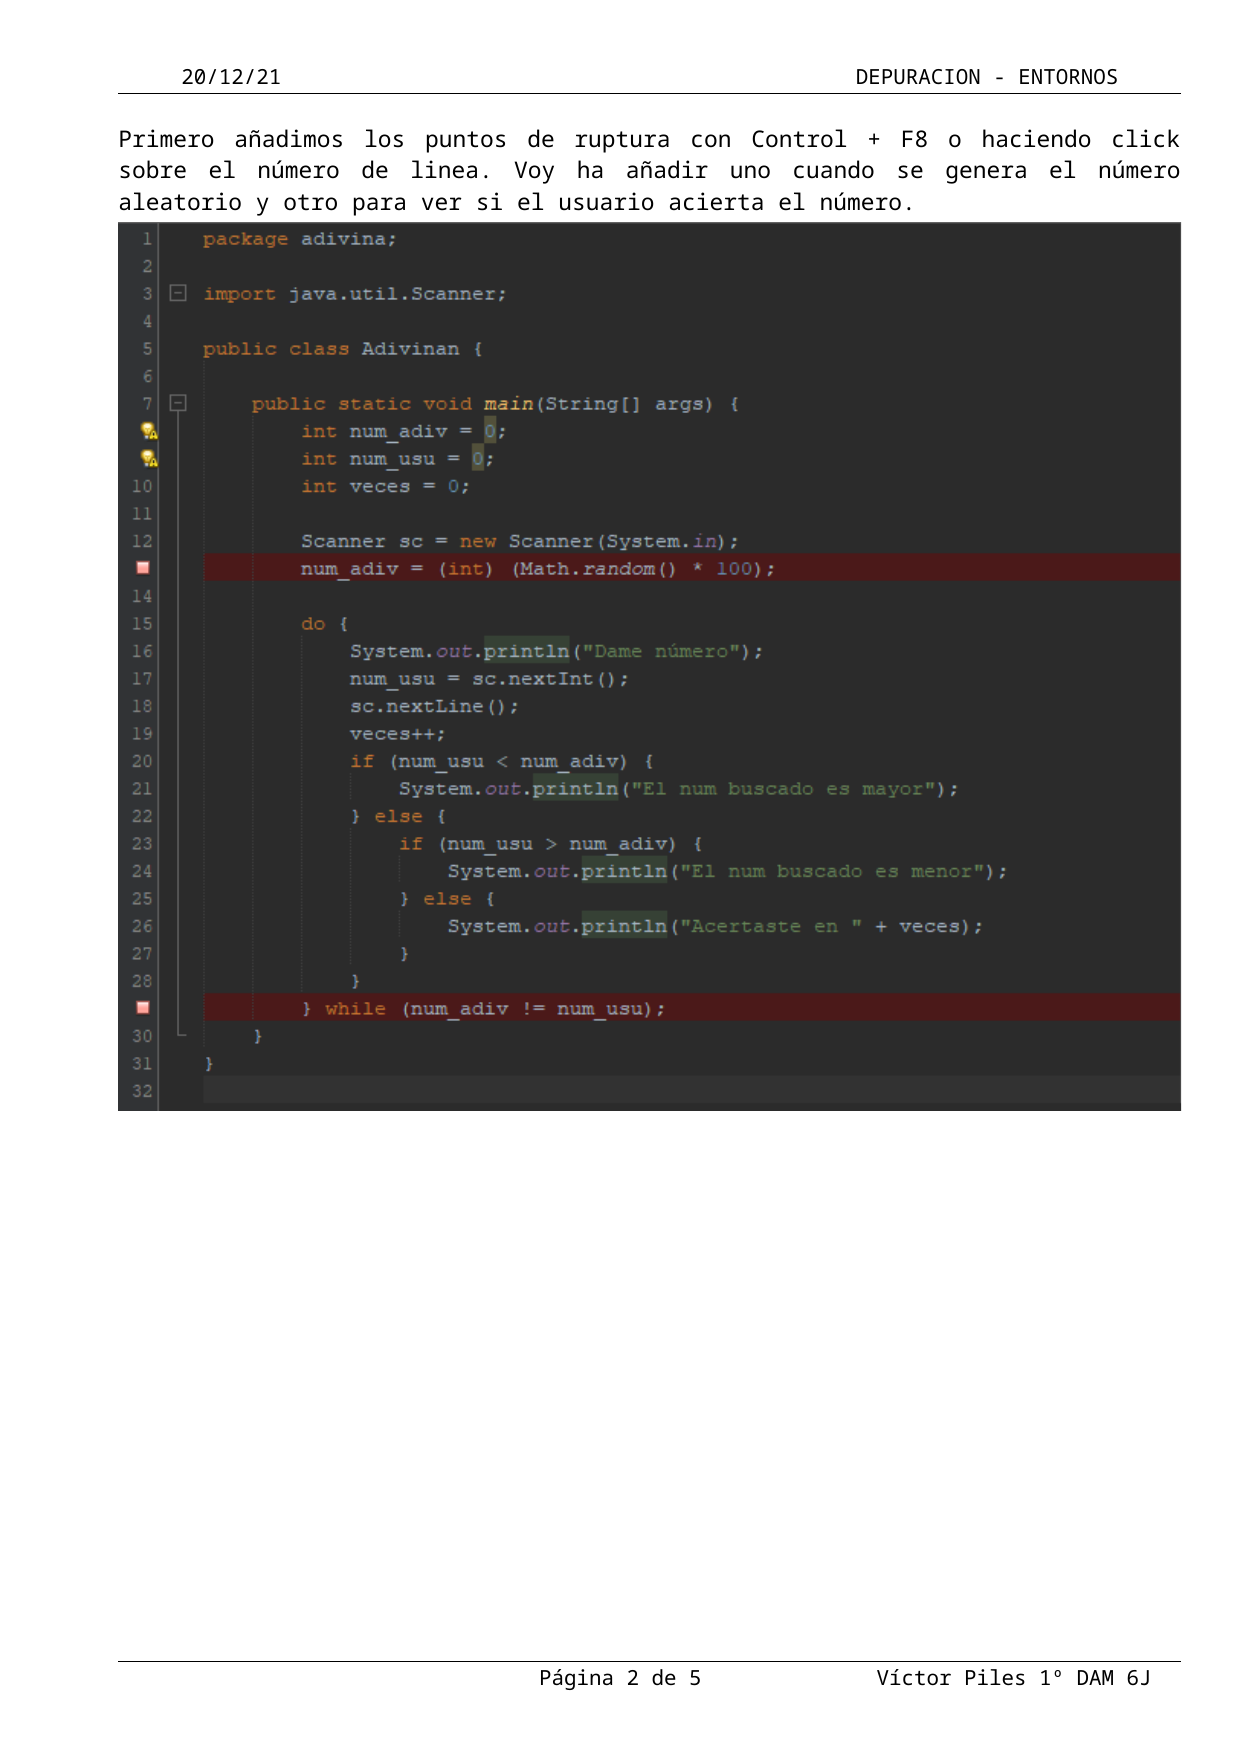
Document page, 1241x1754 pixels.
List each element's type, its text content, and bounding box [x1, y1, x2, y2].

text Primero añadimos los puntos de ruptura con Control + F8 o haciendo click sobre el número de linea. Voy ha añadir uno cuando se genera el número aleatorio y otro para ver si el usuario acierta el número. [118, 123, 1181, 217]
picture [118, 222, 1182, 1111]
